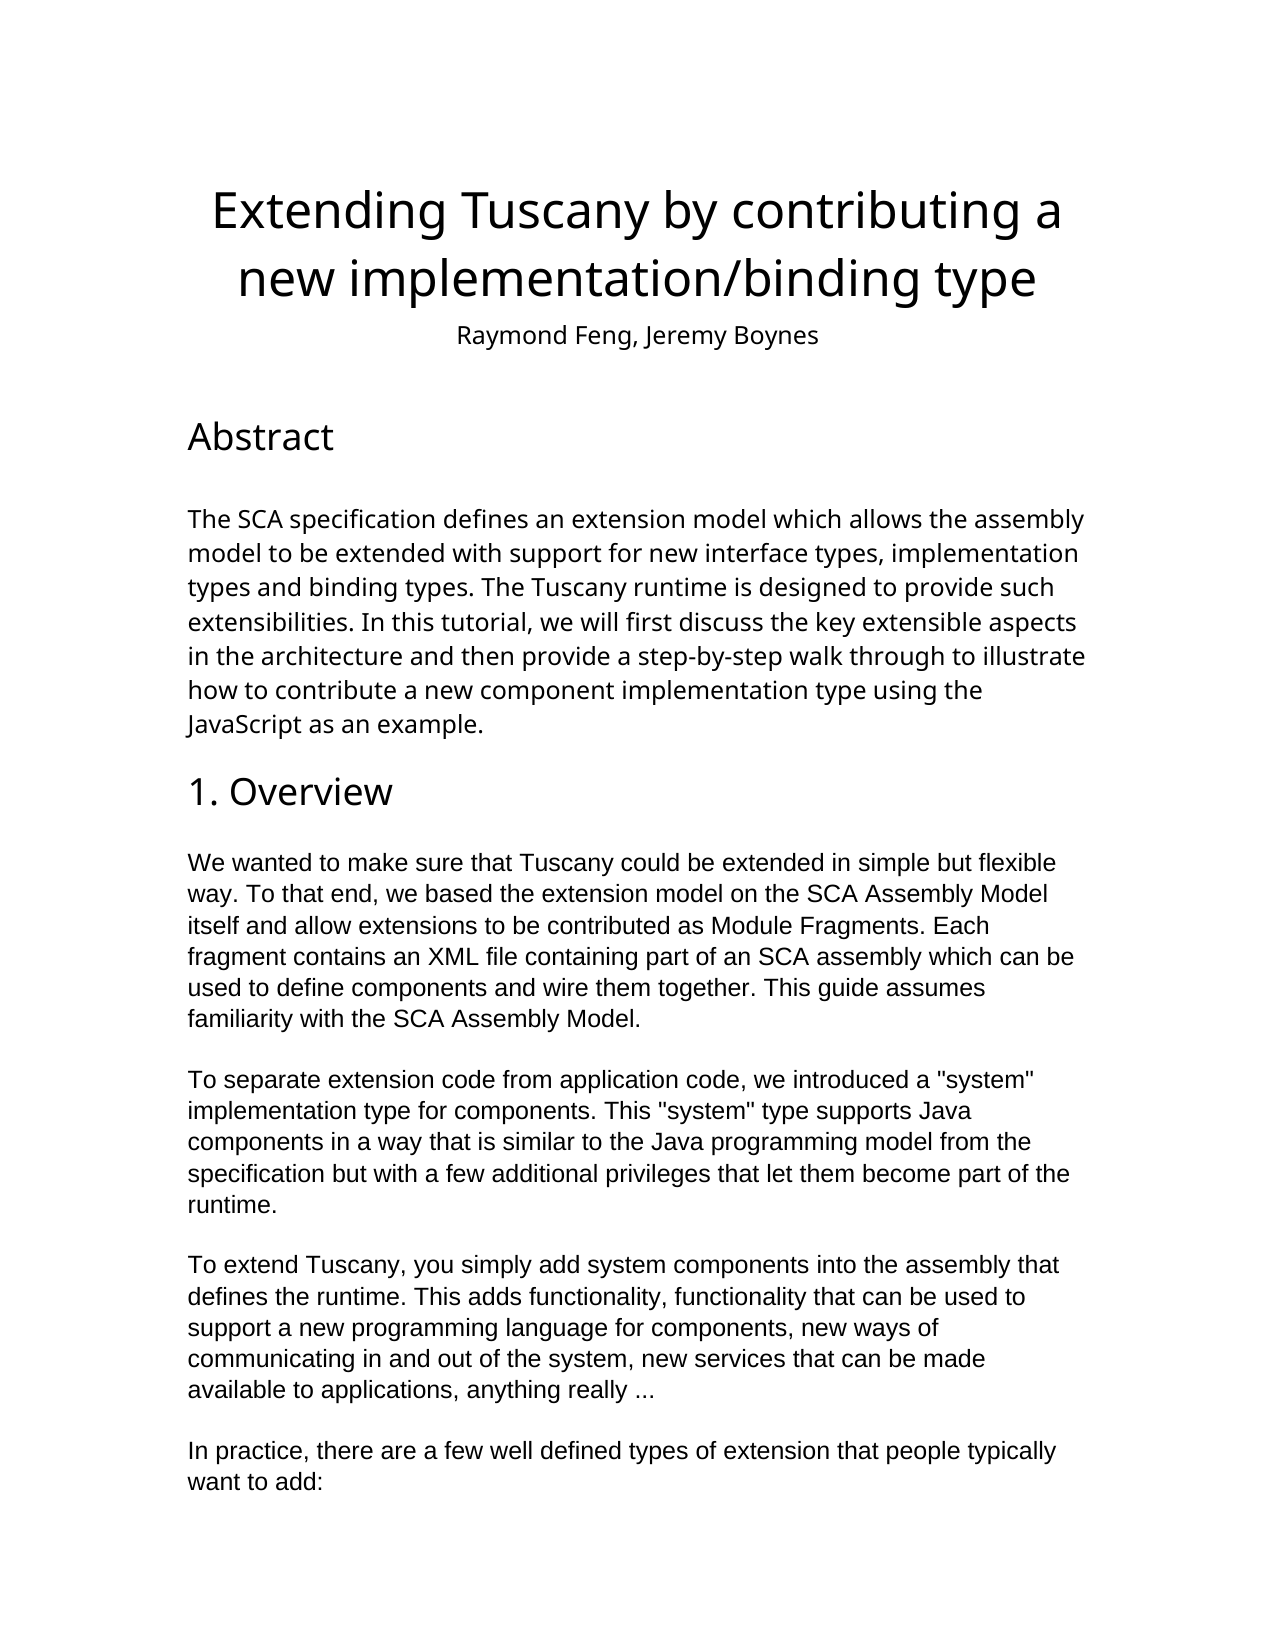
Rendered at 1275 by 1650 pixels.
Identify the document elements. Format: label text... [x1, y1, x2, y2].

text The SCA specification defines an extension model which allows the assembly model to be extended with support for new interface types, implementation types and binding types. The Tuscany runtime is designed to provide such extensibilities. In this tutorial, we will first discuss the key extensible aspects in the architecture and then provide a step-by-step walk through to illustrate how to contribute a new component implementation type using the JavaScript as an example. [187, 502, 1087, 740]
text In practice, there are a few well defined types of extension that people typically want to add: [187, 1433, 1087, 1496]
subtitle 1. Overview [187, 765, 1087, 816]
text Raymond Feng, Jeremy Boynes [187, 317, 1087, 352]
subtitle Abstract [187, 411, 1087, 462]
text To extend Tuscany, you simply add system components into the assembly that defines the runtime. This adds functionality, functionality that can be used to support a new programming language for components, new ways of communicating in and out of the system, new services that can be made available to applications, anything really ... [187, 1248, 1087, 1404]
subtitle Extending Tuscany by contributing a new implementation/binding type [187, 175, 1087, 311]
text To separate extension code from application code, we introduced a "system" implementation type for components. This "system" type supports Java components in a way that is similar to the Java programming model from the specification but with a few additional privileges that let them become part of the runtime. [187, 1062, 1087, 1218]
text We wanted to make sure that Tuscany could be extended in simple but flexible way. To that end, we based the extension model on the SCA Assembly Model itself and allow extensions to be contributed as Module Fragments. Each fragment contains an XML file containing part of an SCA assembly which can be used to define components and wire them together. This guide assumes familiarity with the SCA Assembly Model. [187, 846, 1087, 1033]
